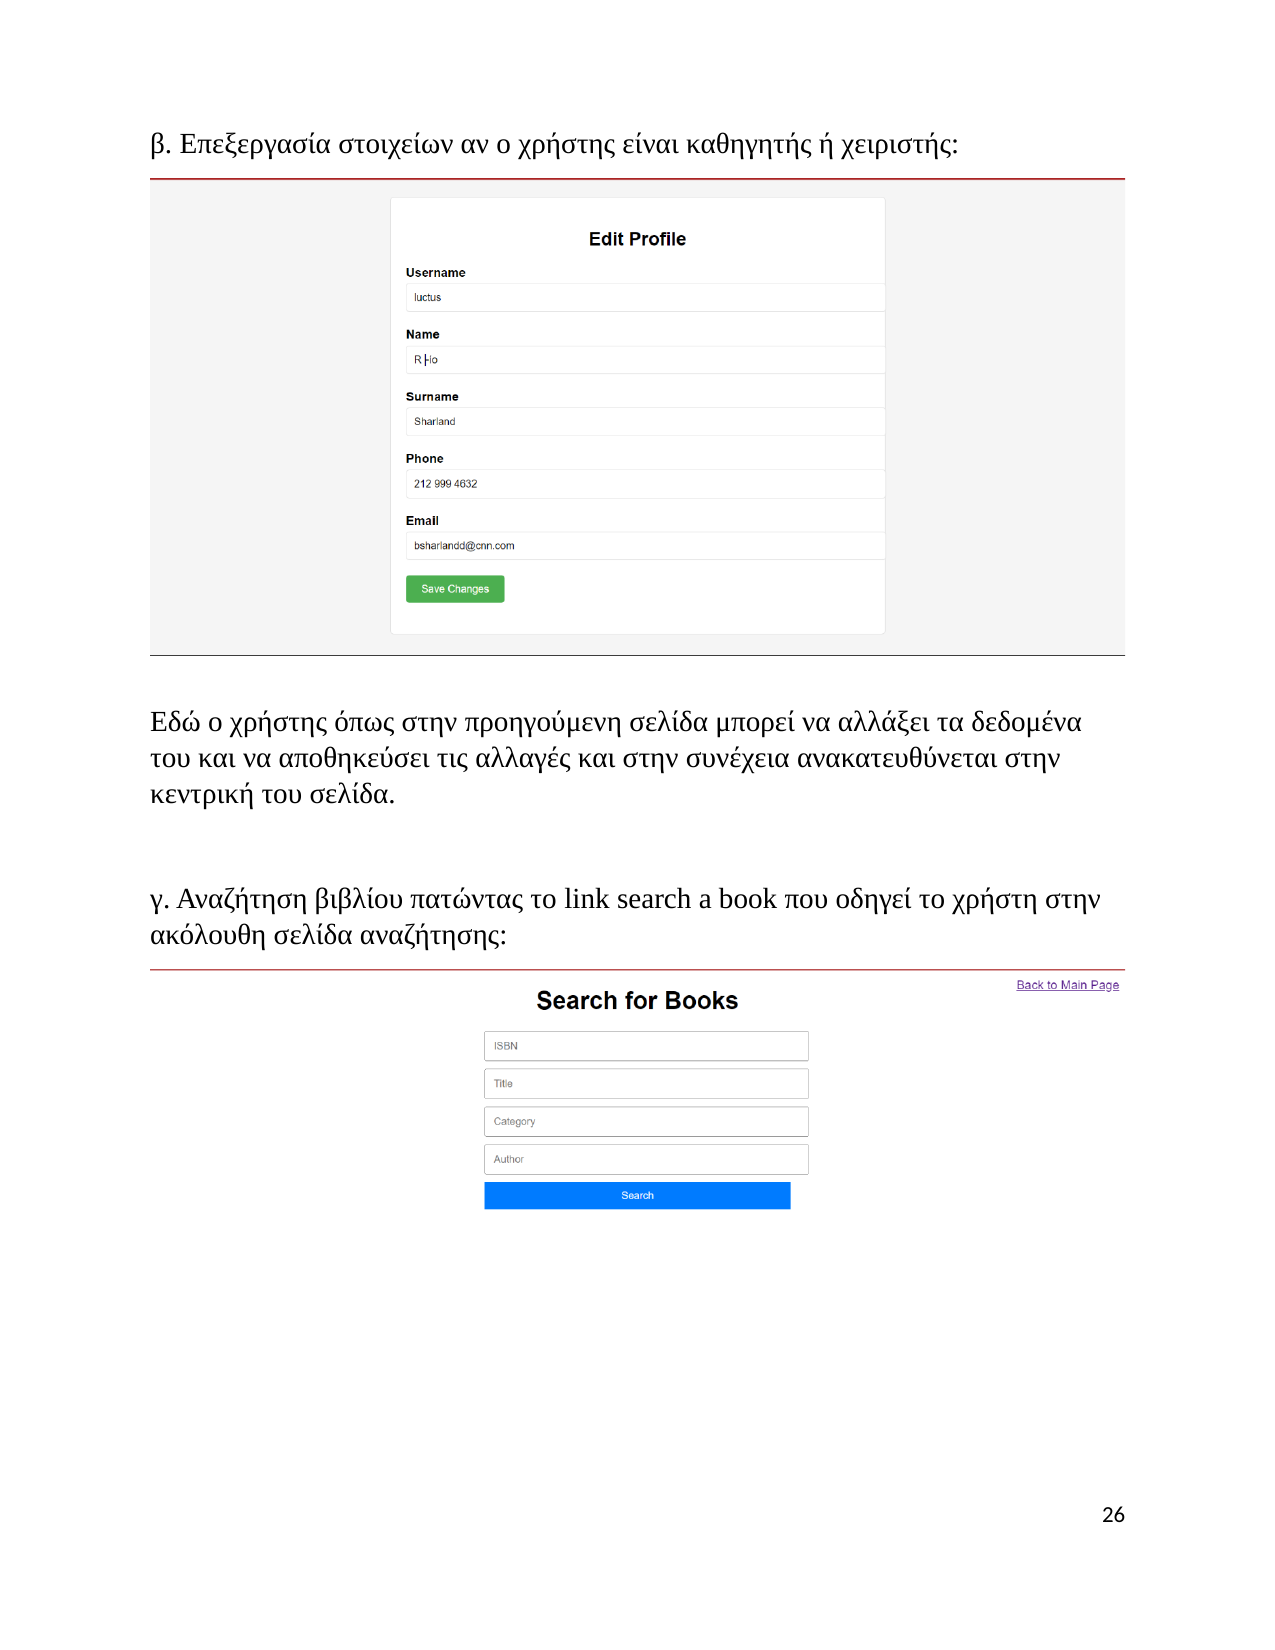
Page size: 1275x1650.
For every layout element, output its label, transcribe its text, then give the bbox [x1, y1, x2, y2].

text γ. Αναζήτηση βιβλίου πατώντας το link search a book που οδηγεί το χρήστη στην ακόλουθη σελίδα αναζήτησης: [150, 881, 1125, 951]
text β. Επεξεργασία στοιχείων αν ο χρήστης είναι καθηγητής ή χειριστής: [150, 126, 1125, 160]
text Εδώ ο χρήστης όπως στην προηγούμενη σελίδα μπορεί να αλλάξει τα δεδομένα του και να αποθηκεύσει τις αλλαγές και στην συνέχεια ανακατευθύνεται στην κεντρική του σελίδα. [150, 704, 1125, 810]
